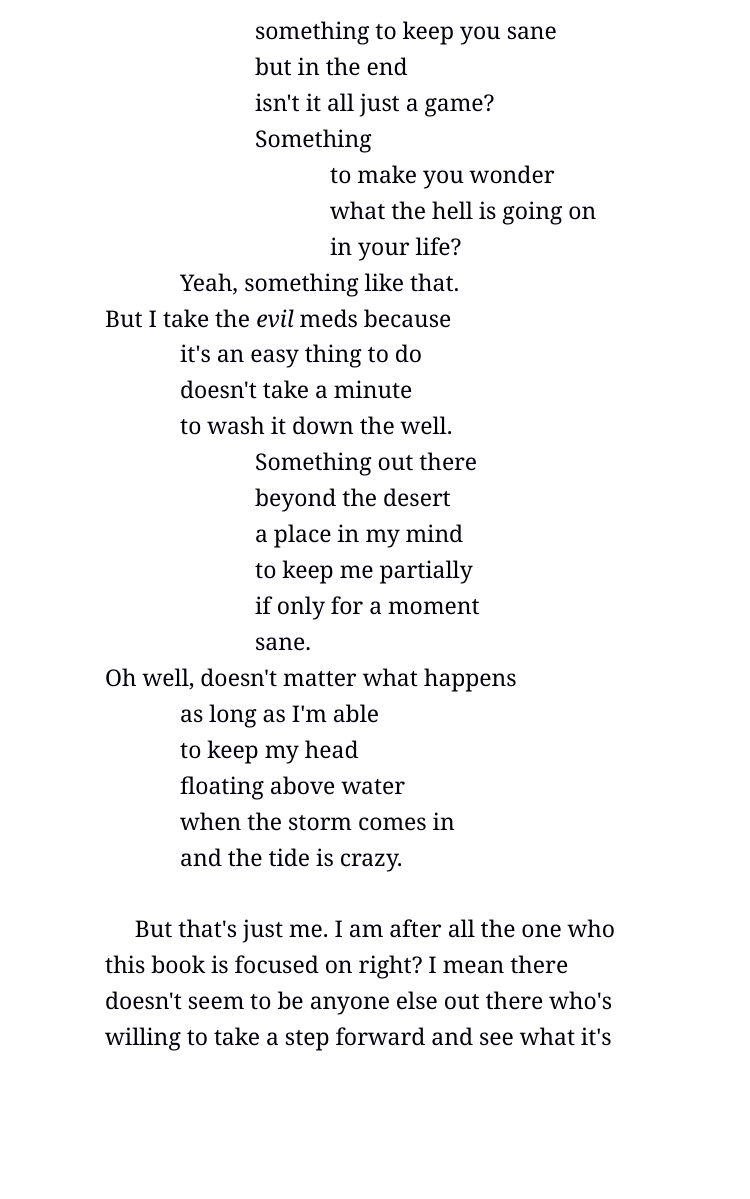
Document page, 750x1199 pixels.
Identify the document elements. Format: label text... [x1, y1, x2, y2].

text something to keep you sane [105, 15, 645, 46]
text doesn't take a minute [105, 374, 645, 406]
text it's an easy thing to do [105, 338, 645, 370]
text when the storm comes in [105, 806, 645, 837]
text floating above water [105, 770, 645, 801]
text beyond the desert [105, 482, 645, 513]
text isn't it all just a game? [105, 87, 645, 118]
text to keep me partially [105, 554, 645, 585]
text and the tide is crazy. [105, 842, 645, 873]
text Yeah, something like that. [105, 267, 645, 298]
text Something out there [105, 446, 645, 477]
text Something [105, 123, 645, 154]
text what the hell is going on [105, 195, 645, 226]
text sane. [105, 626, 645, 657]
text but in the end [105, 51, 645, 82]
text to make you wonder [105, 159, 645, 190]
text But I take the evil meds because [105, 302, 645, 334]
text in your life? [105, 231, 645, 262]
text to keep my head [105, 734, 645, 765]
text if only for a moment [105, 590, 645, 621]
text Oh well, doesn't matter what happens [105, 662, 645, 693]
text a place in my mind [105, 518, 645, 549]
text But that's just me. I am after all the one who this book is focused on right? I mean there doesn't seem to be anyone else out there who's willing to take a step forward and see what it's [105, 913, 645, 1052]
text as long as I'm able [105, 698, 645, 729]
text to wash it down the well. [105, 410, 645, 442]
